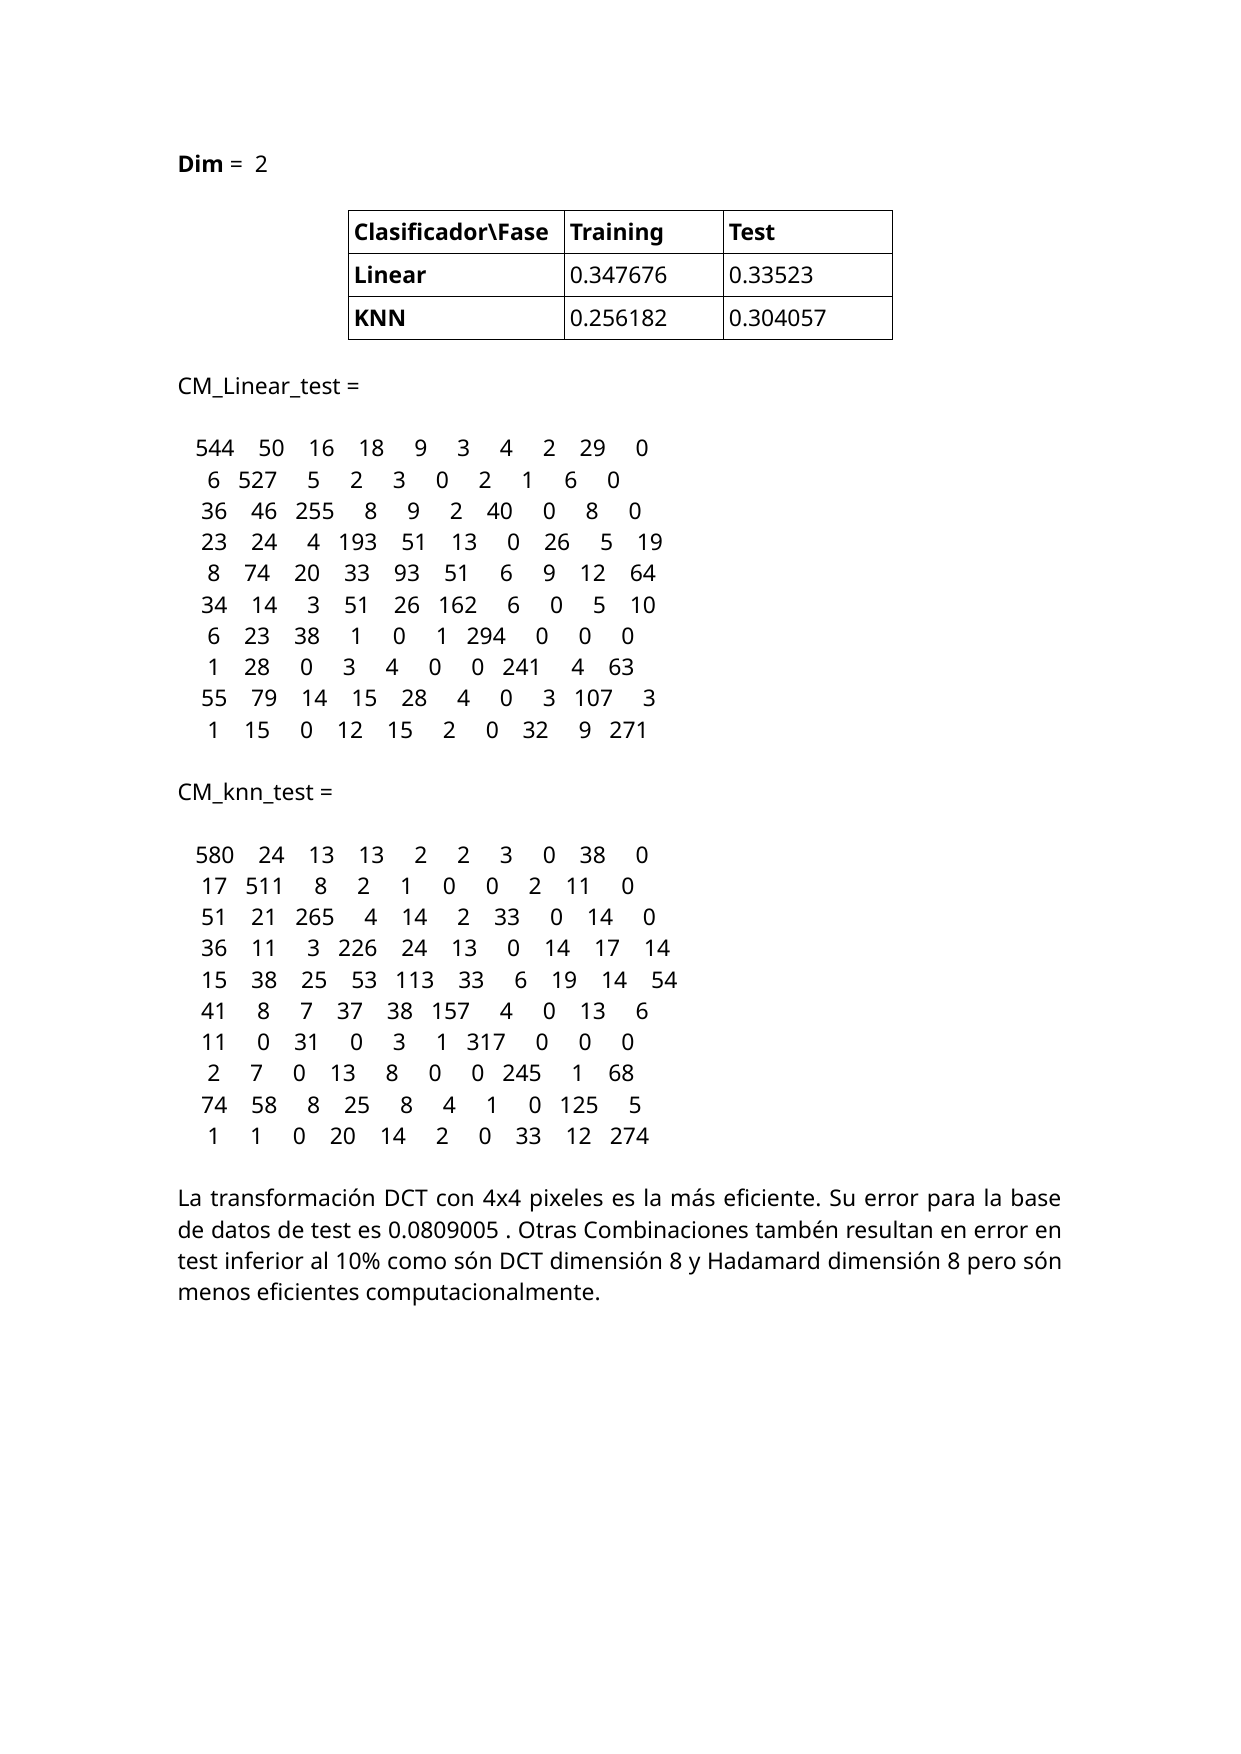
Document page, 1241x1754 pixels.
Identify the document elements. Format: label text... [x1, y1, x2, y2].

table_cell 0.347676 [565, 254, 723, 296]
text 51 21 265 4 14 2 33 0 14 0 [177, 901, 1063, 932]
text 544 50 16 18 9 3 4 2 29 0 [177, 432, 1063, 464]
text 580 24 13 13 2 2 3 0 38 0 [177, 839, 1063, 870]
text 34 14 3 51 26 162 6 0 5 10 [177, 589, 1063, 620]
text 6 527 5 2 3 0 2 1 6 0 [177, 464, 1063, 495]
text CM_Linear_test = [177, 370, 1063, 401]
text 74 58 8 25 8 4 1 0 125 5 [177, 1089, 1063, 1120]
text Dim = 2 [177, 148, 1063, 179]
text 41 8 7 37 38 157 4 0 13 6 [177, 995, 1063, 1026]
text 8 74 20 33 93 51 6 9 12 64 [177, 557, 1063, 589]
text 15 38 25 53 113 33 6 19 14 54 [177, 964, 1063, 995]
table_cell 0.304057 [724, 297, 892, 338]
text 2 7 0 13 8 0 0 245 1 68 [177, 1057, 1063, 1089]
text 55 79 14 15 28 4 0 3 107 3 [177, 682, 1063, 714]
text CM_knn_test = [177, 776, 1063, 807]
table_cell Linear [349, 254, 564, 296]
table_cell 0.256182 [565, 297, 723, 338]
text 1 1 0 20 14 2 0 33 12 274 [177, 1120, 1063, 1151]
text 36 11 3 226 24 13 0 14 17 14 [177, 932, 1063, 964]
table_header Clasificador\Fase [349, 211, 564, 253]
text 36 46 255 8 9 2 40 0 8 0 [177, 495, 1063, 526]
text 23 24 4 193 51 13 0 26 5 19 [177, 526, 1063, 557]
text La transformación DCT con 4x4 pixeles es la más eficiente. Su error para la base de datos de test es 0.0809005 . Otras Combinaciones tambén resultan en error en test inferior al 10% como són DCT dimensión 8 y Hadamard dimensión 8 pero són menos eficientes computacionalmente. [177, 1182, 1063, 1307]
text 1 15 0 12 15 2 0 32 9 271 [177, 714, 1063, 745]
text 6 23 38 1 0 1 294 0 0 0 [177, 620, 1063, 651]
text 11 0 31 0 3 1 317 0 0 0 [177, 1026, 1063, 1057]
table_header Training [565, 211, 723, 253]
table_cell 0.33523 [724, 254, 892, 296]
table_header Test [724, 211, 892, 253]
text 1 28 0 3 4 0 0 241 4 63 [177, 651, 1063, 682]
text 17 511 8 2 1 0 0 2 11 0 [177, 870, 1063, 901]
table_cell KNN [349, 297, 564, 338]
